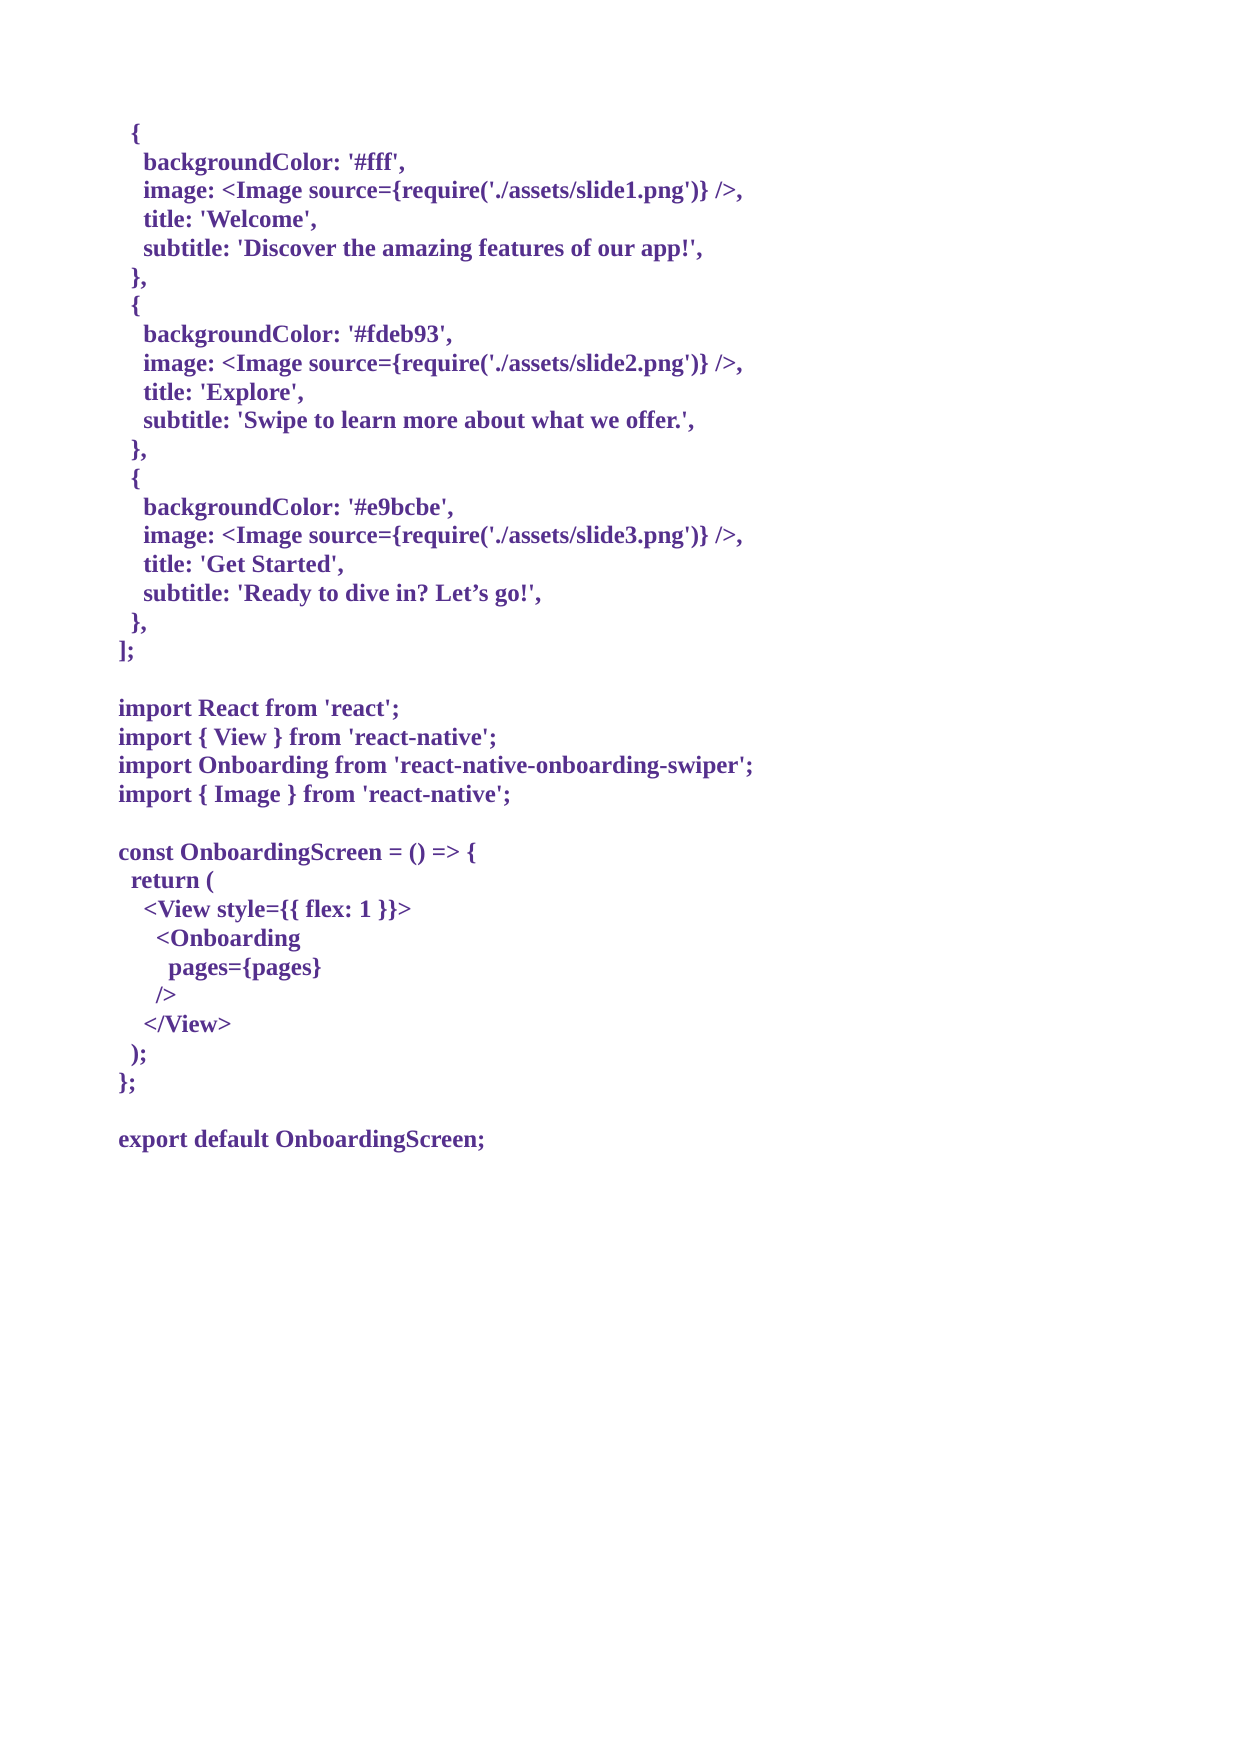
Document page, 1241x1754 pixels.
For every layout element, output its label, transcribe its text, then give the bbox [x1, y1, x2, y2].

text subtitle: 'Ready to dive in? Let’s go!', [118, 578, 1122, 607]
text { [118, 118, 1122, 147]
text title: 'Explore', [118, 377, 1122, 406]
text <Onboarding [118, 923, 1122, 952]
text backgroundColor: '#e9bcbe', [118, 492, 1122, 521]
text /> [118, 981, 1122, 1009]
text import { Image } from 'react-native'; [118, 779, 1122, 808]
text }, [118, 607, 1122, 636]
text backgroundColor: '#fdeb93', [118, 319, 1122, 348]
text <View style={{ flex: 1 }}> [118, 894, 1122, 923]
text }, [118, 434, 1122, 463]
text subtitle: 'Swipe to learn more about what we offer.', [118, 406, 1122, 434]
text pages={pages} [118, 952, 1122, 981]
text image: <Image source={require('./assets/slide1.png')} />, [118, 176, 1122, 204]
text }; [118, 1067, 1122, 1096]
text ]; [118, 636, 1122, 664]
text subtitle: 'Discover the amazing features of our app!', [118, 233, 1122, 262]
text export default OnboardingScreen; [118, 1124, 1122, 1153]
text return ( [118, 866, 1122, 894]
text </View> [118, 1009, 1122, 1038]
text import { View } from 'react-native'; [118, 722, 1122, 751]
text }, [118, 262, 1122, 291]
text title: 'Welcome', [118, 204, 1122, 233]
text { [118, 291, 1122, 319]
text const OnboardingScreen = () => { [118, 837, 1122, 866]
text title: 'Get Started', [118, 549, 1122, 578]
text image: <Image source={require('./assets/slide3.png')} />, [118, 521, 1122, 549]
text backgroundColor: '#fff', [118, 147, 1122, 176]
text import React from 'react'; [118, 693, 1122, 722]
text { [118, 463, 1122, 492]
text import Onboarding from 'react-native-onboarding-swiper'; [118, 751, 1122, 779]
text ); [118, 1038, 1122, 1067]
text image: <Image source={require('./assets/slide2.png')} />, [118, 348, 1122, 377]
